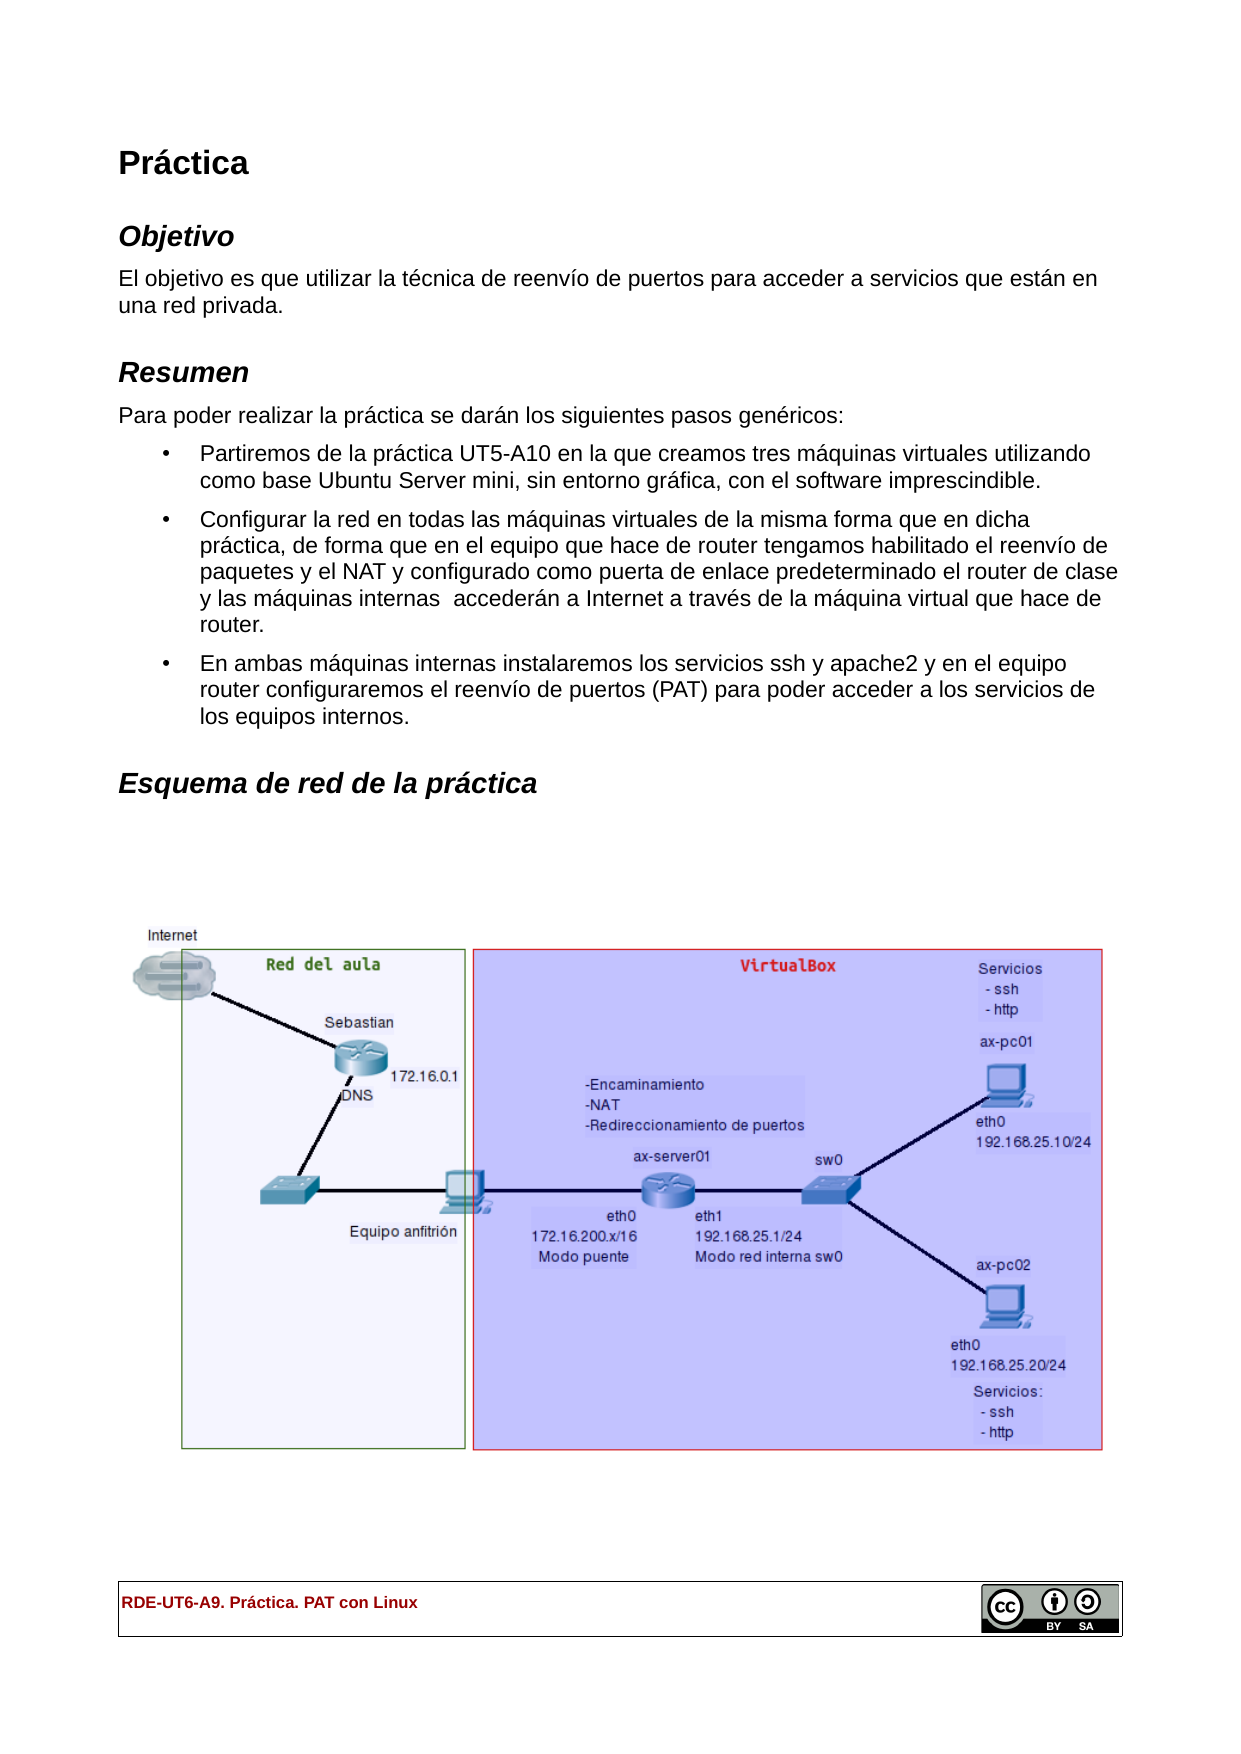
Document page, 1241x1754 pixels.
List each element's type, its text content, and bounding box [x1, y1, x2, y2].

picture [118, 851, 1123, 1515]
subtitle Resumen [118, 356, 1122, 389]
list Configurar la red en todas las máquinas virtuales de la misma forma que en dicha práctica, de forma que en el equipo que hace de router tengamos habilitado el reenvío de paquetes y el NAT y configurado como puerta de enlace predeterminado el router de clase y las máquinas internas accederán a Internet a través de la máquina virtual que hace de router. [162, 506, 1122, 637]
subtitle Esquema de red de la práctica [118, 766, 1122, 800]
subtitle Práctica [118, 143, 1122, 182]
text El objetivo es que utilizar la técnica de reenvío de puertos para acceder a servicios que están en una red privada. [118, 265, 1122, 318]
list Partiremos de la práctica UT5-A10 en la que creamos tres máquinas virtuales utilizando como base Ubuntu Server mini, sin entorno gráfica, con el software imprescindible. [162, 440, 1122, 493]
text Para poder realizar la práctica se darán los siguientes pasos genéricos: [118, 402, 1122, 428]
list En ambas máquinas internas instalaremos los servicios ssh y apache2 y en el equipo router configuraremos el reenvío de puertos (PAT) para poder acceder a los servicios de los equipos internos. [162, 650, 1122, 729]
picture [981, 1584, 1119, 1633]
subtitle Objetivo [118, 219, 1122, 253]
